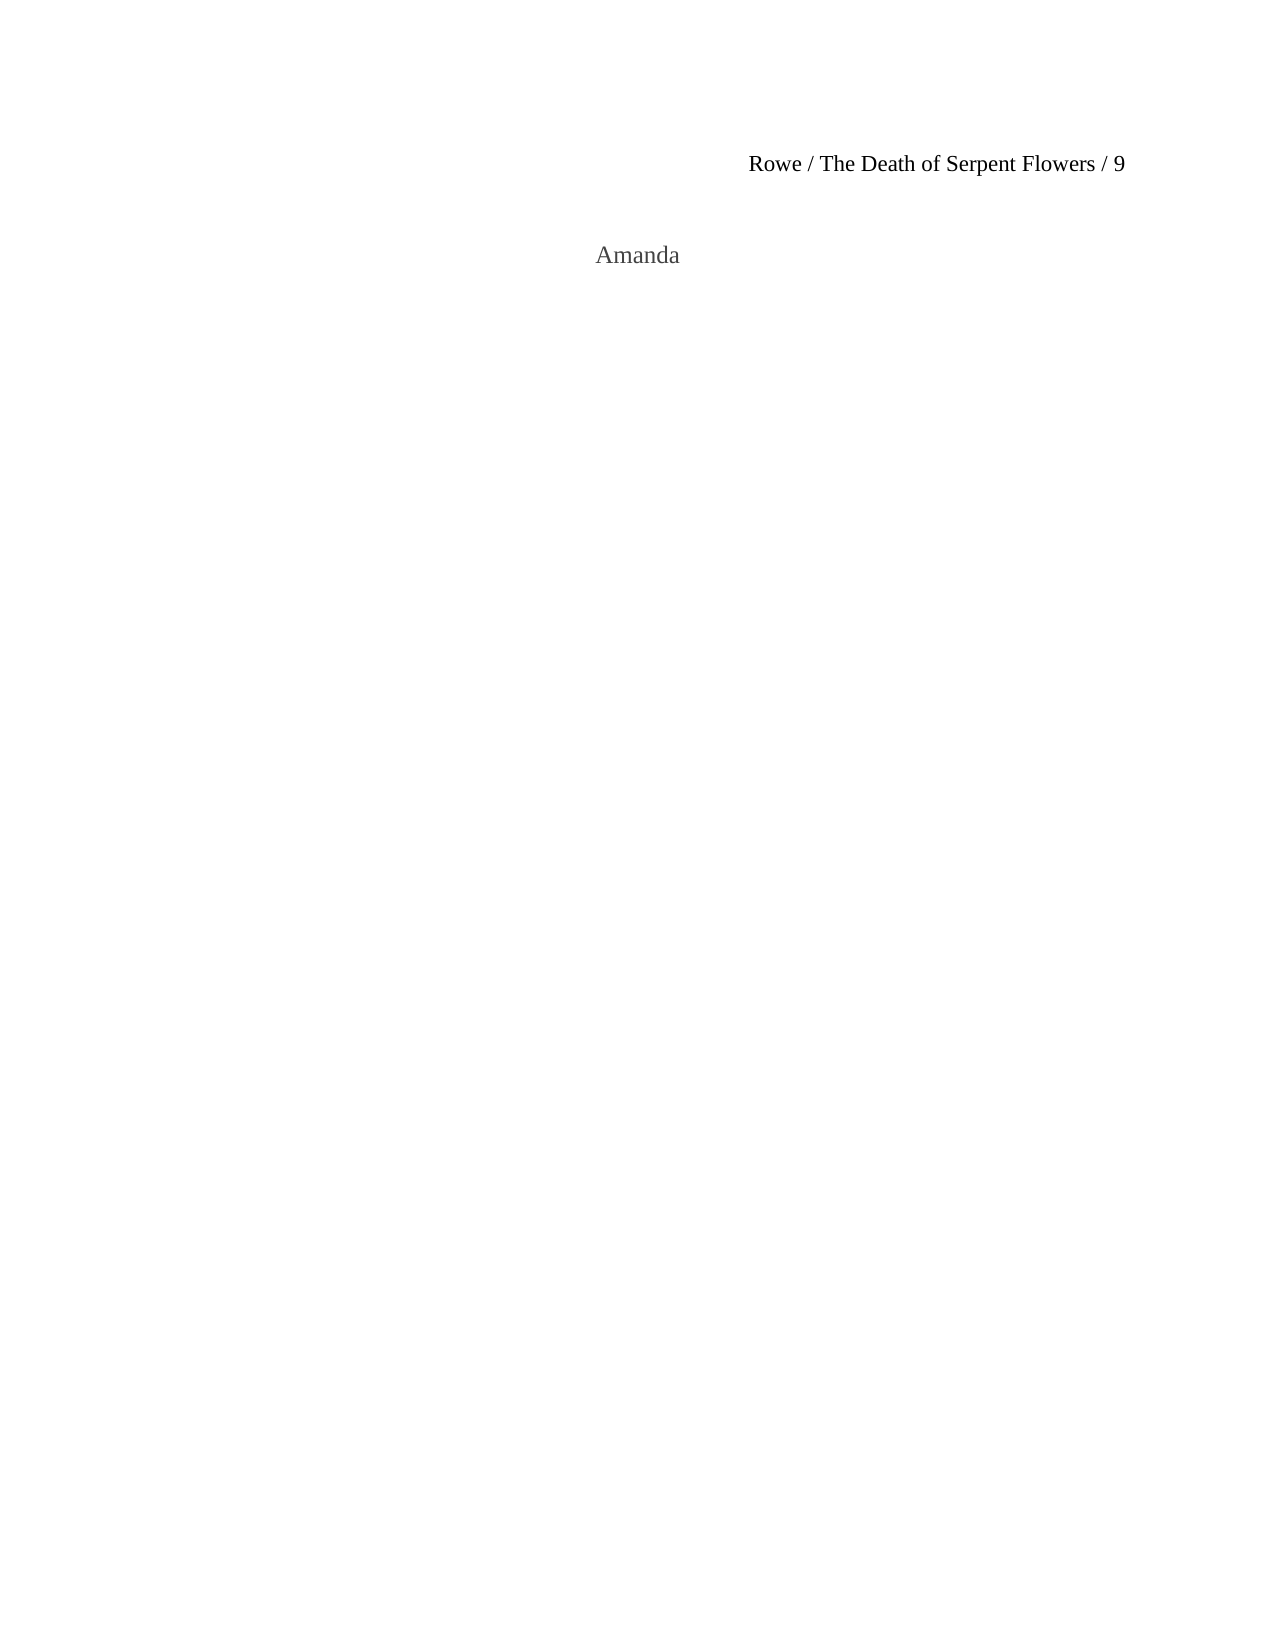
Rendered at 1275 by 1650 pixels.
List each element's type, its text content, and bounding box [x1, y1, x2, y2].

subtitle Amanda [150, 240, 1125, 268]
